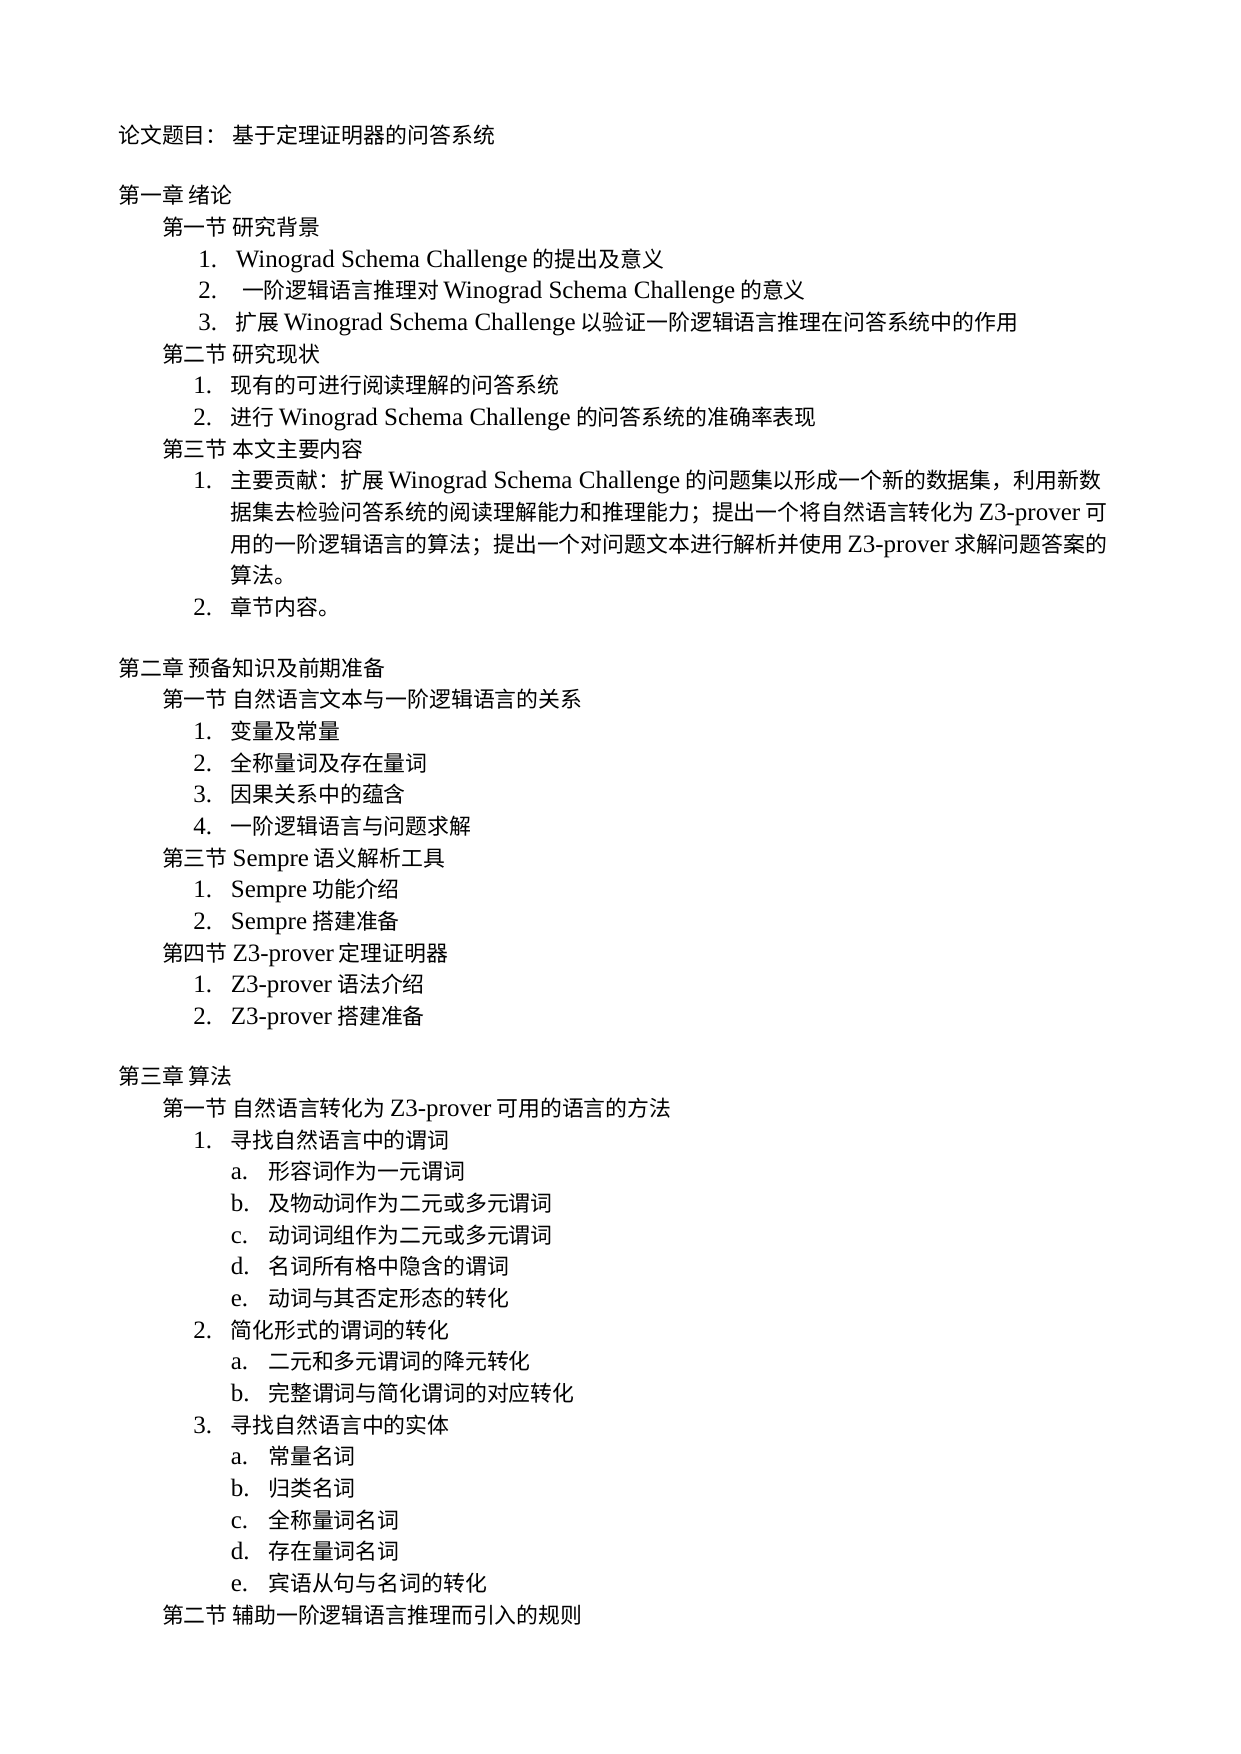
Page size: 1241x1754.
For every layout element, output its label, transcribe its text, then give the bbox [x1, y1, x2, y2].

list 简化形式的谓词的转化 [193, 1313, 1122, 1344]
text 第一节 研究背景 [118, 210, 1122, 242]
list 动词与其否定形态的转化 [231, 1281, 1122, 1313]
list 完整谓词与简化谓词的对应转化 [231, 1376, 1122, 1408]
list Z3-prover语法介绍 [193, 967, 1122, 999]
list 形容词作为一元谓词 [231, 1154, 1122, 1186]
list 一阶逻辑语言与问题求解 [193, 809, 1122, 841]
list 一阶逻辑语言推理对Winograd Schema Challenge的意义 [198, 273, 1122, 305]
text 第四节 Z3-prover定理证明器 [118, 936, 1122, 967]
text 第一节 自然语言文本与一阶逻辑语言的关系 [118, 682, 1122, 714]
list Sempre功能介绍 [193, 872, 1122, 904]
text 第二章 预备知识及前期准备 [118, 651, 1122, 682]
text 第二节 研究现状 [118, 337, 1122, 368]
list 归类名词 [231, 1471, 1122, 1503]
list 现有的可进行阅读理解的问答系统 [193, 368, 1122, 400]
text 第一节 自然语言转化为Z3-prover可用的语言的方法 [118, 1091, 1122, 1123]
text 第二节 辅助一阶逻辑语言推理而引入的规则 [118, 1598, 1122, 1629]
list 进行Winograd Schema Challenge的问答系统的准确率表现 [193, 400, 1122, 432]
list 变量及常量 [193, 714, 1122, 746]
text 第一章 绪论 [118, 178, 1122, 210]
list 宾语从句与名词的转化 [231, 1566, 1122, 1598]
list 动词词组作为二元或多元谓词 [231, 1218, 1122, 1249]
list 存在量词名词 [231, 1534, 1122, 1566]
list 因果关系中的蕴含 [193, 777, 1122, 809]
list 寻找自然语言中的谓词 [193, 1123, 1122, 1154]
text 第三节 本文主要内容 [118, 432, 1122, 463]
list 二元和多元谓词的降元转化 [231, 1344, 1122, 1376]
list 扩展Winograd Schema Challenge以验证一阶逻辑语言推理在问答系统中的作用 [198, 305, 1122, 337]
text 论文题目： 基于定理证明器的问答系统 [118, 118, 1122, 150]
list 名词所有格中隐含的谓词 [231, 1249, 1122, 1281]
text 第三节 Sempre语义解析工具 [118, 841, 1122, 872]
text 第三章 算法 [118, 1059, 1122, 1091]
list 章节内容。 [193, 590, 1122, 622]
list Winograd Schema Challenge的提出及意义 [198, 242, 1122, 273]
list 常量名词 [231, 1439, 1122, 1471]
list 全称量词及存在量词 [193, 746, 1122, 777]
list 主要贡献：扩展Winograd Schema Challenge的问题集以形成一个新的数据集，利用新数据集去检验问答系统的阅读理解能力和推理能力；提出一个将自然语言转化为Z3-prover可用的一阶逻辑语言的算法；提出一个对问题文本进行解析并使用Z3-prover求解问题答案的算法。 [193, 463, 1122, 590]
list Z3-prover搭建准备 [193, 999, 1122, 1031]
list 寻找自然语言中的实体 [193, 1408, 1122, 1439]
list Sempre搭建准备 [193, 904, 1122, 936]
list 全称量词名词 [231, 1503, 1122, 1534]
list 及物动词作为二元或多元谓词 [231, 1186, 1122, 1218]
